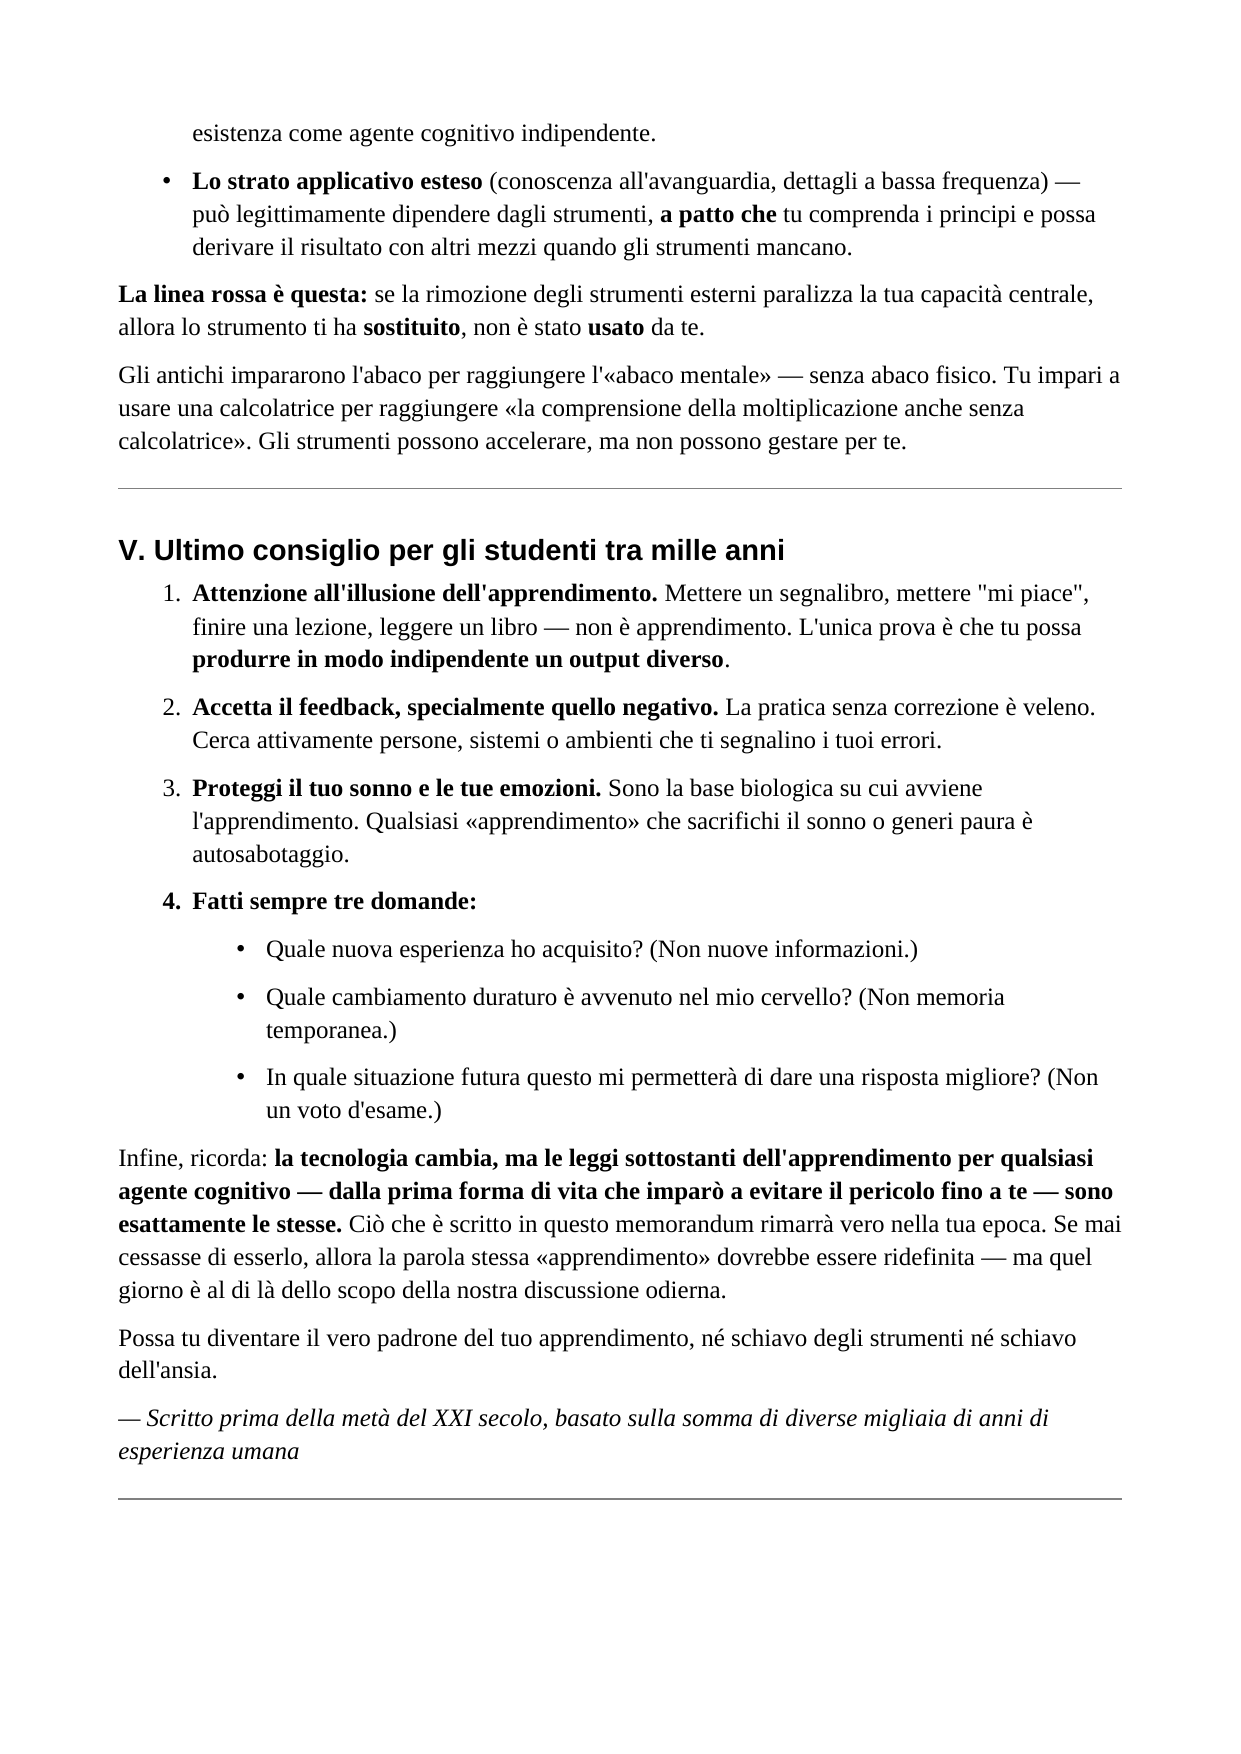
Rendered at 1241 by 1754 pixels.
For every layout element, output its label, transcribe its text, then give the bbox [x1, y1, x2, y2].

text Infine, ricorda: la tecnologia cambia, ma le leggi sottostanti dell'apprendimento per qualsiasi agente cognitivo — dalla prima forma di vita che imparò a evitare il pericolo fino a te — sono esattamente le stesse. Ciò che è scritto in questo memorandum rimarrà vero nella tua epoca. Se mai cessasse di esserlo, allora la parola stessa «apprendimento» dovrebbe essere ridefinita — ma quel giorno è al di là dello scopo della nostra discussione odierna. [118, 1143, 1122, 1304]
text Possa tu diventare il vero padrone del tuo apprendimento, né schiavo degli strumenti né schiavo dell'ansia. [118, 1323, 1122, 1384]
list Fatti sempre tre domande: [162, 886, 1122, 915]
text La linea rossa è questa: se la rimozione degli strumenti esterni paralizza la tua capacità centrale, allora lo strumento ti ha sostituito, non è stato usato da te. [118, 279, 1122, 341]
list Quale cambiamento duraturo è avvenuto nel mio cervello? (Non memoria temporanea.) [236, 982, 1122, 1043]
list Proteggi il tuo sonno e le tue emozioni. Sono la base biologica su cui avviene l'apprendimento. Qualsiasi «apprendimento» che sacrifichi il sonno o generi paura è autosabotaggio. [162, 773, 1122, 868]
text Gli antichi impararono l'abaco per raggiungere l'«abaco mentale» — senza abaco fisico. Tu impari a usare una calcolatrice per raggiungere «la comprensione della moltiplicazione anche senza calcolatrice». Gli strumenti possono accelerare, ma non possono gestare per te. [118, 360, 1122, 455]
text — Scritto prima della metà del XXI secolo, basato sulla somma di diverse migliaia di anni di esperienza umana [118, 1403, 1122, 1465]
subtitle V. Ultimo consiglio per gli studenti tra mille anni [118, 532, 1122, 566]
list esistenza come agente cognitivo indipendente. [162, 118, 1122, 147]
list Lo strato applicativo esteso (conoscenza all'avanguardia, dettagli a bassa frequenza) — può legittimamente dipendere dagli strumenti, a patto che tu comprenda i principi e possa derivare il risultato con altri mezzi quando gli strumenti mancano. [162, 166, 1122, 261]
list Attenzione all'illusione dell'apprendimento. Mettere un segnalibro, mettere "mi piace", finire una lezione, leggere un libro — non è apprendimento. L'unica prova è che tu possa produrre in modo indipendente un output diverso. [162, 578, 1122, 673]
list Quale nuova esperienza ho acquisito? (Non nuove informazioni.) [236, 934, 1122, 963]
list In quale situazione futura questo mi permetterà di dare una risposta migliore? (Non un voto d'esame.) [236, 1062, 1122, 1124]
list Accetta il feedback, specialmente quello negativo. La pratica senza correzione è veleno. Cerca attivamente persone, sistemi o ambienti che ti segnalino i tuoi errori. [162, 692, 1122, 754]
